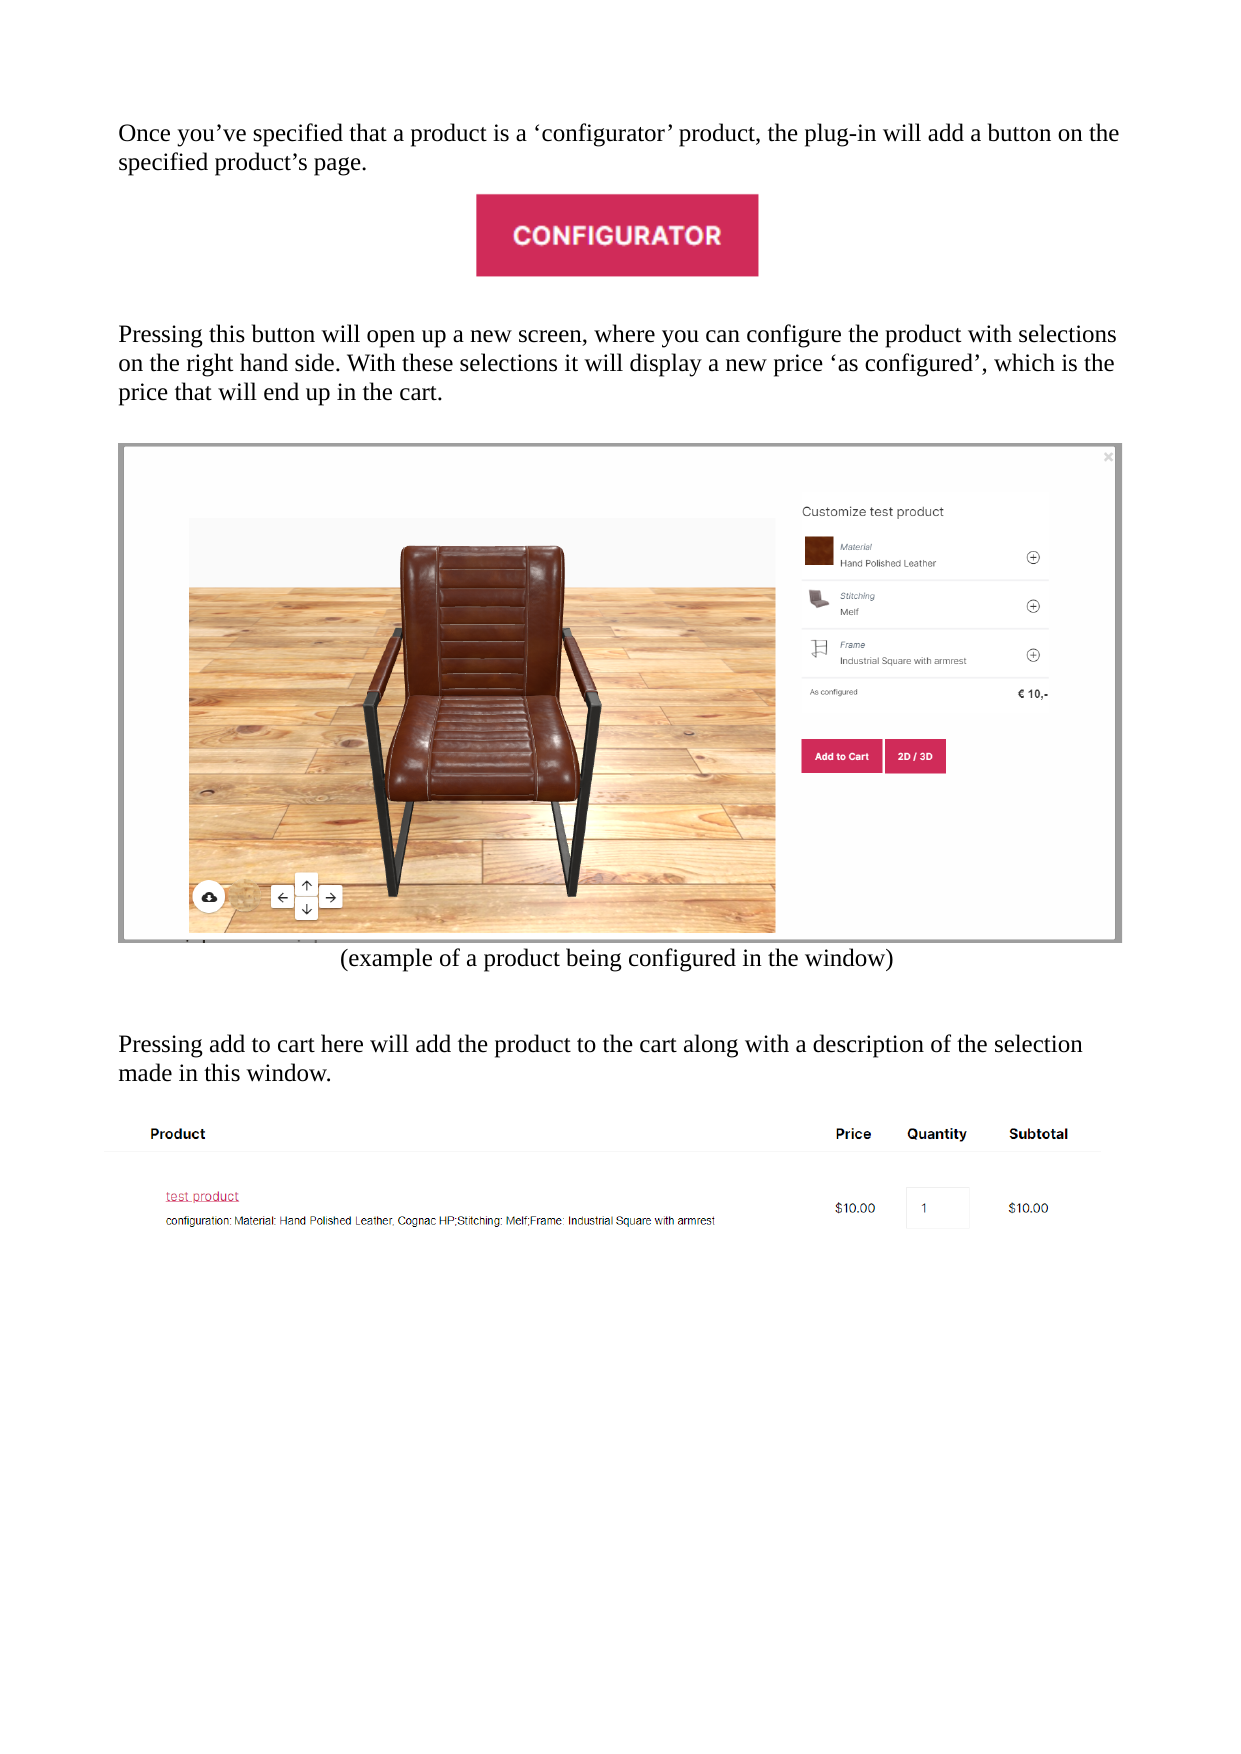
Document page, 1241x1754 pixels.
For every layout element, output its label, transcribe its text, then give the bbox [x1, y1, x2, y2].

text [118, 434, 1122, 443]
picture [104, 1117, 1108, 1255]
text Pressing this button will open up a new screen, where you can configure the product with selections on the right hand side. With these selections it will display a new price ‘as configured’, which is the price that will end up in the cart. [118, 319, 1122, 406]
text (example of a product being configured in the window) [118, 943, 1122, 972]
text Once you’ve specified that a product is a ‘configurator’ product, the plug-in will add a button on the specified product’s page. [118, 118, 1122, 176]
picture [475, 185, 765, 283]
text Pressing add to cart here will add the product to the cart along with a description of the selection made in this window. [118, 1029, 1122, 1087]
picture [118, 443, 1123, 943]
